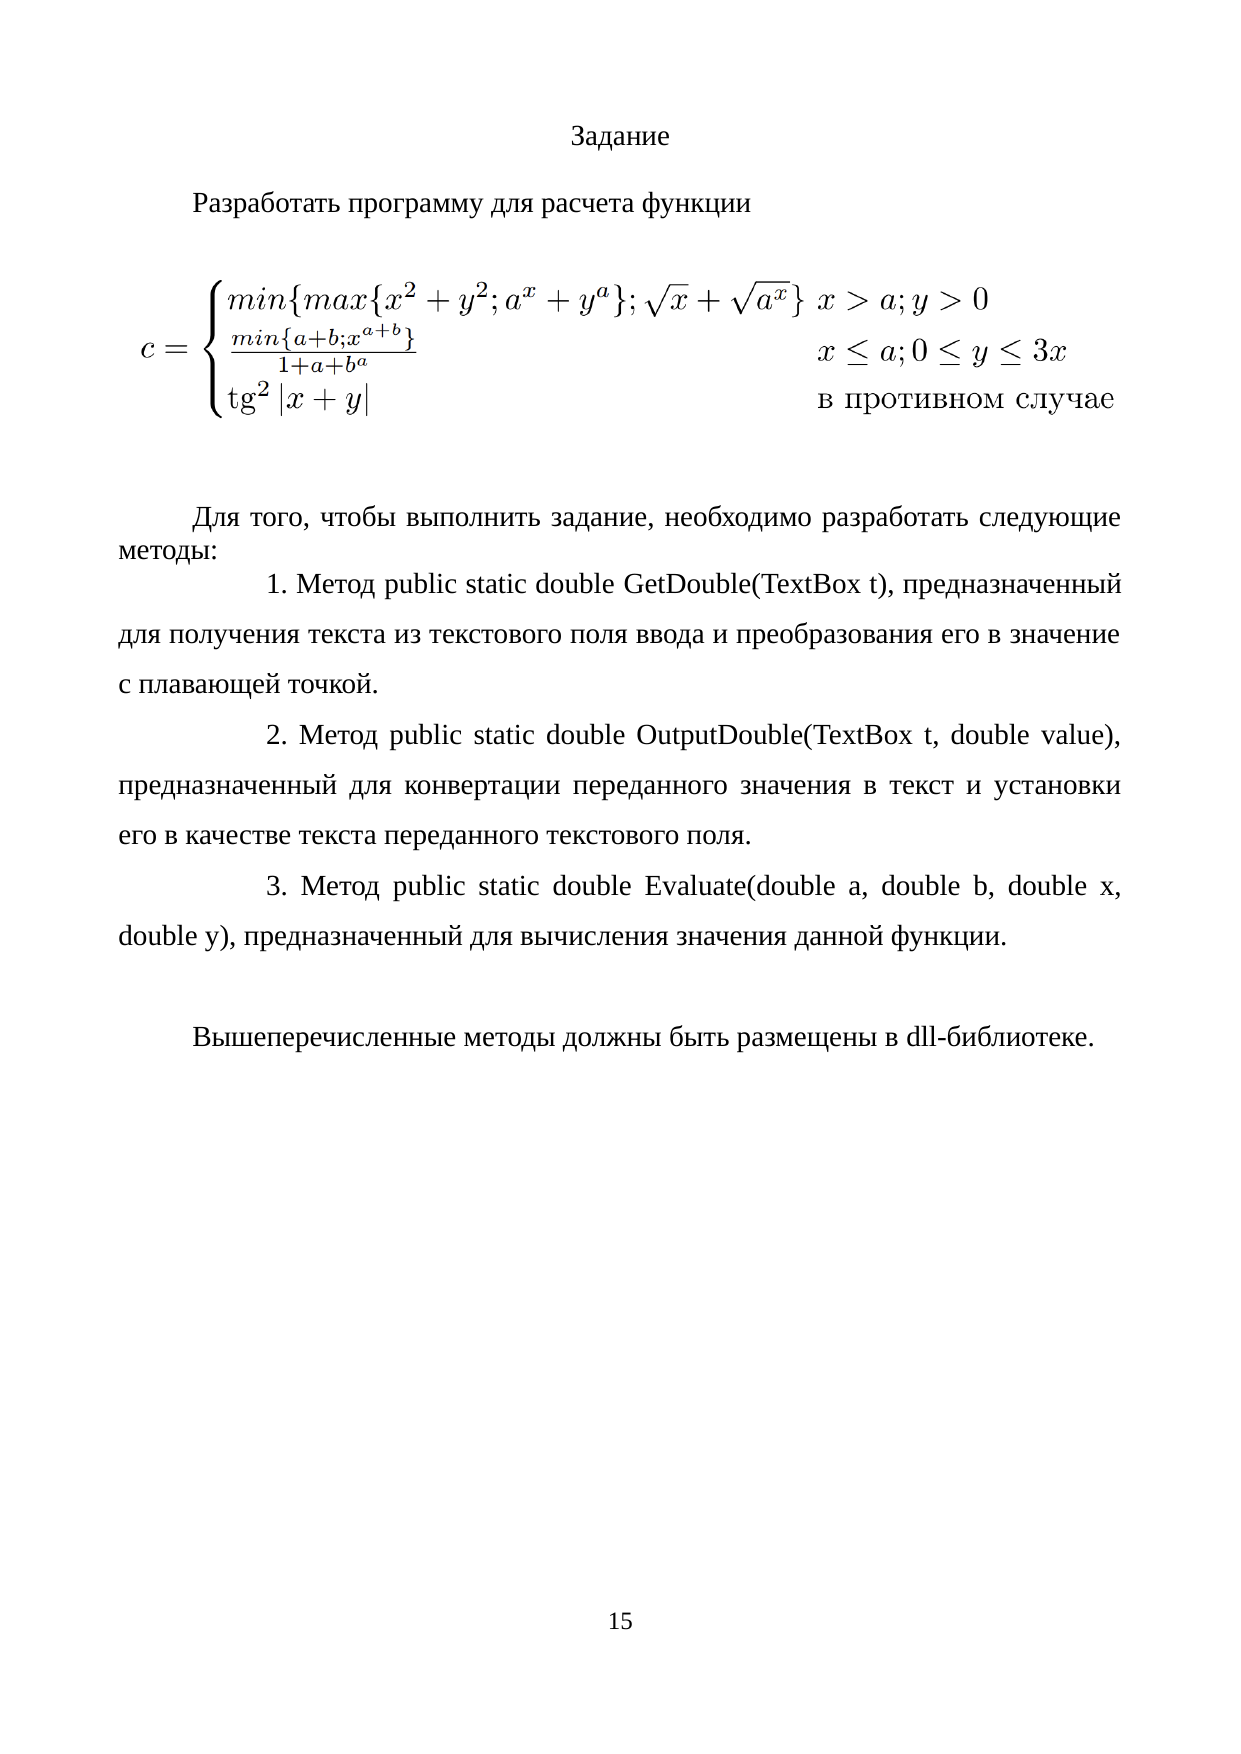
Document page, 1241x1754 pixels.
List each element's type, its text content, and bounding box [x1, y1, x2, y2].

text 1. Метод public static double GetDouble(TextBox t), предназначенный для получения текста из текстового поля ввода и преобразования его в значение с плавающей точкой. [118, 566, 1122, 700]
picture [118, 252, 1123, 432]
text 3. Метод public static double Evaluate(double a, double b, double x, double y), предназначенный для вычисления значения данной функции. [118, 868, 1122, 952]
text Вышеперечисленные методы должны быть размещены в dll-библиотеке. [118, 1019, 1122, 1052]
text Разработать программу для расчета функции [118, 185, 1122, 219]
text 2. Метод public static double OutputDouble(TextBox t, double value), предназначенный для конвертации переданного значения в текст и установки его в качестве текста переданного текстового поля. [118, 717, 1122, 851]
text Задание [118, 118, 1122, 152]
text Для того, чтобы выполнить задание, необходимо разработать следующие методы: [118, 499, 1122, 566]
